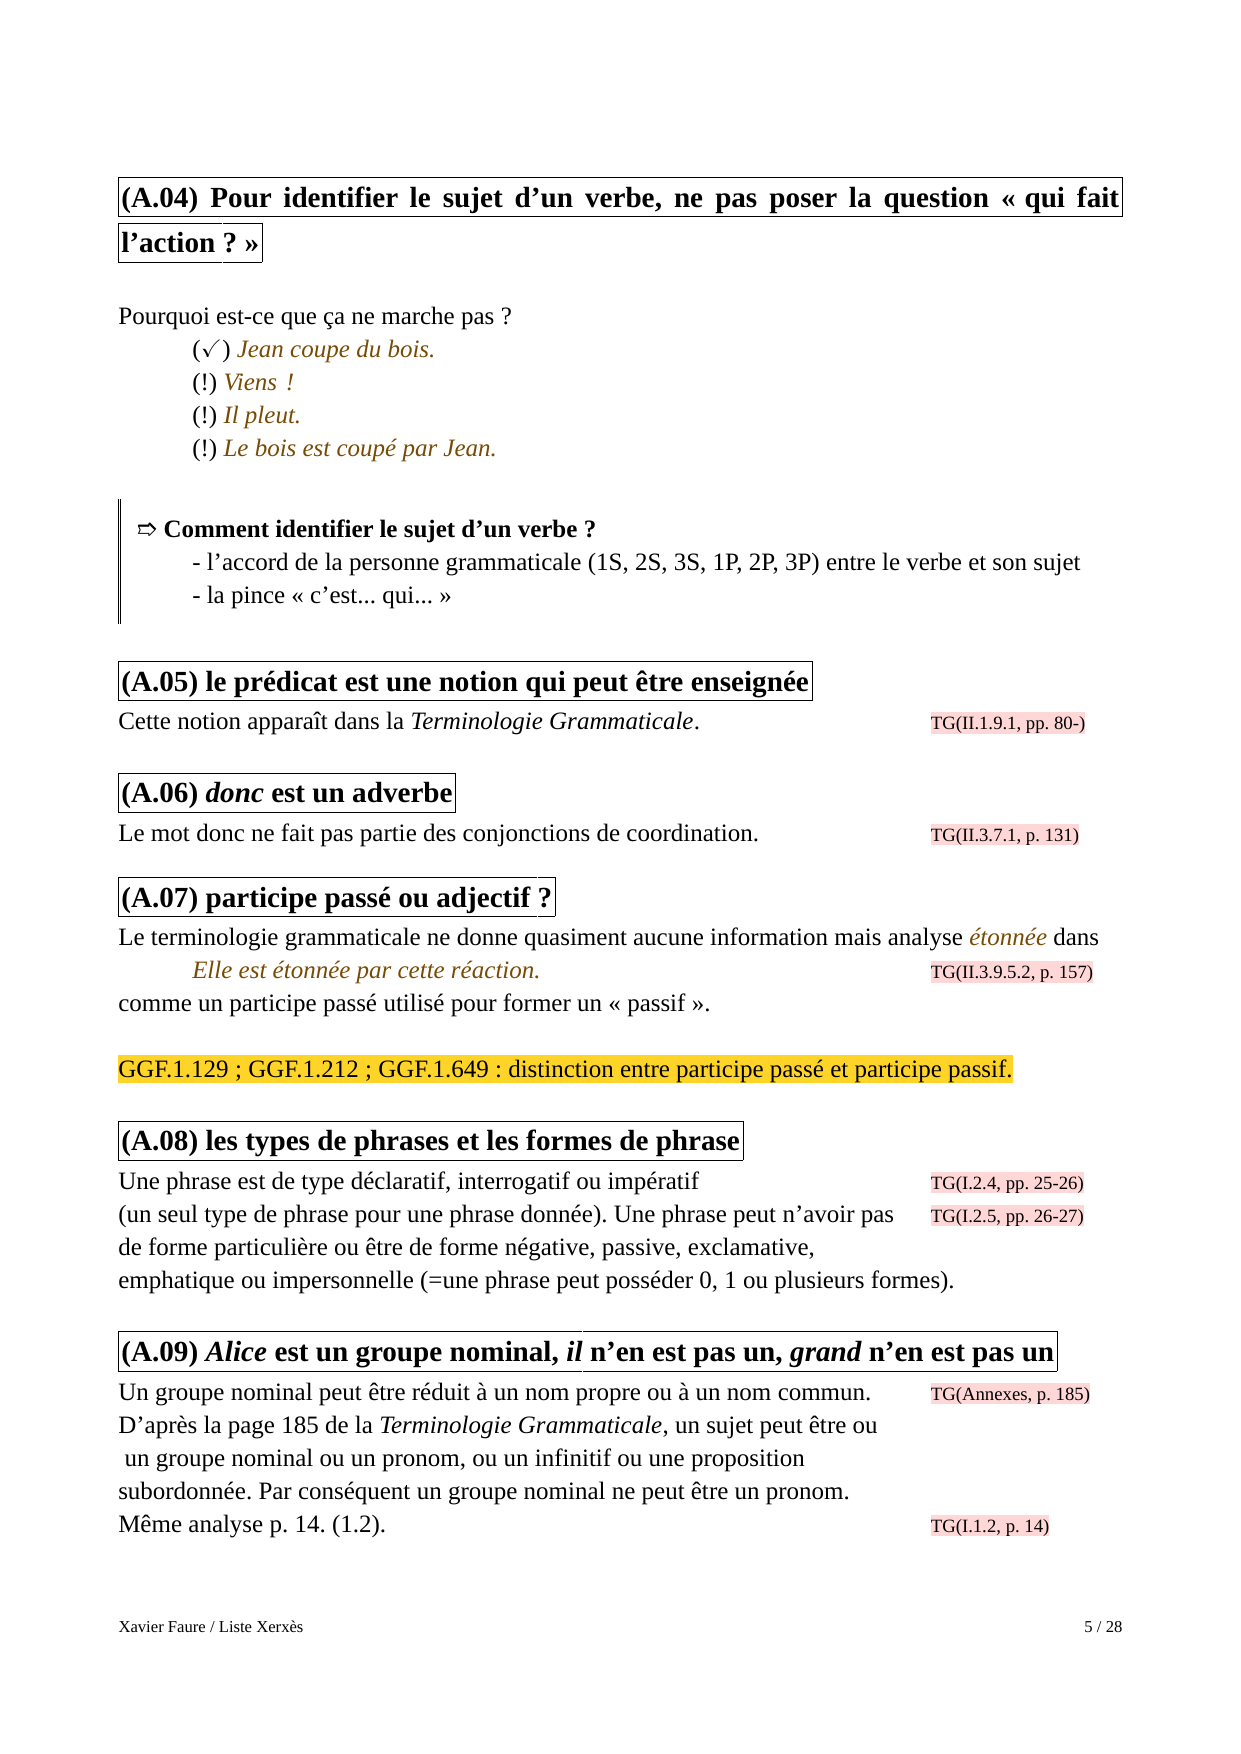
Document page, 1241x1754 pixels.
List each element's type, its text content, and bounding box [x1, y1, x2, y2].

text [744, 1121, 1122, 1160]
text [813, 661, 1122, 701]
text (A.08) les types de phrases et les formes de phrase [119, 1122, 743, 1160]
text (✓) Jean coupe du bois. [118, 334, 1122, 363]
text Le mot donc ne fait pas partie des conjonctions de coordination. TG(II.3.7.1, p. 131) [118, 818, 1122, 847]
text (!) Il pleut. [118, 400, 1122, 429]
text (A.06) donc est un adverbe [119, 774, 455, 812]
text subordonnée. Par conséquent un groupe nominal ne peut être un pronom. [118, 1476, 1122, 1504]
text l’action ? » [118, 217, 1122, 262]
text Elle est étonnée par cette réaction. TG(II.3.9.5.2, p. 157) [118, 955, 1122, 984]
text (A.05) le prédicat est une notion qui peut être enseignée [119, 662, 812, 700]
text GGF.1.129 ; GGF.1.212 ; GGF.1.649 : distinction entre participe passé et participe passif. [118, 1054, 1122, 1083]
text Même analyse p. 14. (1.2). TG(I.1.2, p. 14) [118, 1509, 1122, 1537]
text comme un participe passé utilisé pour former un « passif ». [118, 988, 1122, 1017]
text [556, 877, 1122, 916]
text D’après la page 185 de la Terminologie Grammaticale, un sujet peut être ou [118, 1410, 1122, 1438]
text (A.04) Pour identifier le sujet d’un verbe, ne pas poser la question « qui fait [119, 178, 1122, 216]
text Une phrase est de type déclaratif, interrogatif ou impératif TG(I.2.4, pp. 25-26) [118, 1166, 1122, 1195]
text Un groupe nominal peut être réduit à un nom propre ou à un nom commun. TG(Annexes, p. 185) [118, 1377, 1122, 1405]
text (!) Le bois est coupé par Jean. [118, 433, 1122, 462]
text - l’accord de la personne grammaticale (1S, 2S, 3S, 1P, 2P, 3P) entre le verbe et son sujet [121, 532, 1122, 565]
text (A.07) participe passé ou adjectif ? [119, 878, 555, 916]
text (A.09) Alice est un groupe nominal, il n’en est pas un, grand n’en est pas un [119, 1332, 1057, 1371]
text Pourquoi est-ce que ça ne marche pas ? [118, 301, 1122, 330]
text un groupe nominal ou un pronom, ou un infinitif ou une proposition [118, 1443, 1122, 1471]
text emphatique ou impersonnelle (=une phrase peut posséder 0, 1 ou plusieurs formes). [118, 1265, 1122, 1294]
text de forme particulière ou être de forme négative, passive, exclamative, [118, 1232, 1122, 1261]
text (un seul type de phrase pour une phrase donnée). Une phrase peut n’avoir pas TG(I.2.5, pp. 26-27) [118, 1199, 1122, 1228]
text ➱ Comment identifier le sujet d’un verbe ? [121, 499, 1122, 532]
text Cette notion apparaît dans la Terminologie Grammaticale. TG(II.1.9.1, pp. 80-) [118, 706, 1122, 735]
text [456, 772, 1122, 812]
text Le terminologie grammaticale ne donne quasiment aucune information mais analyse étonnée dans [118, 922, 1122, 951]
text - la pince « c’est... qui... » [121, 565, 1122, 624]
text (!) Viens ! [118, 367, 1122, 396]
text [1058, 1331, 1122, 1371]
